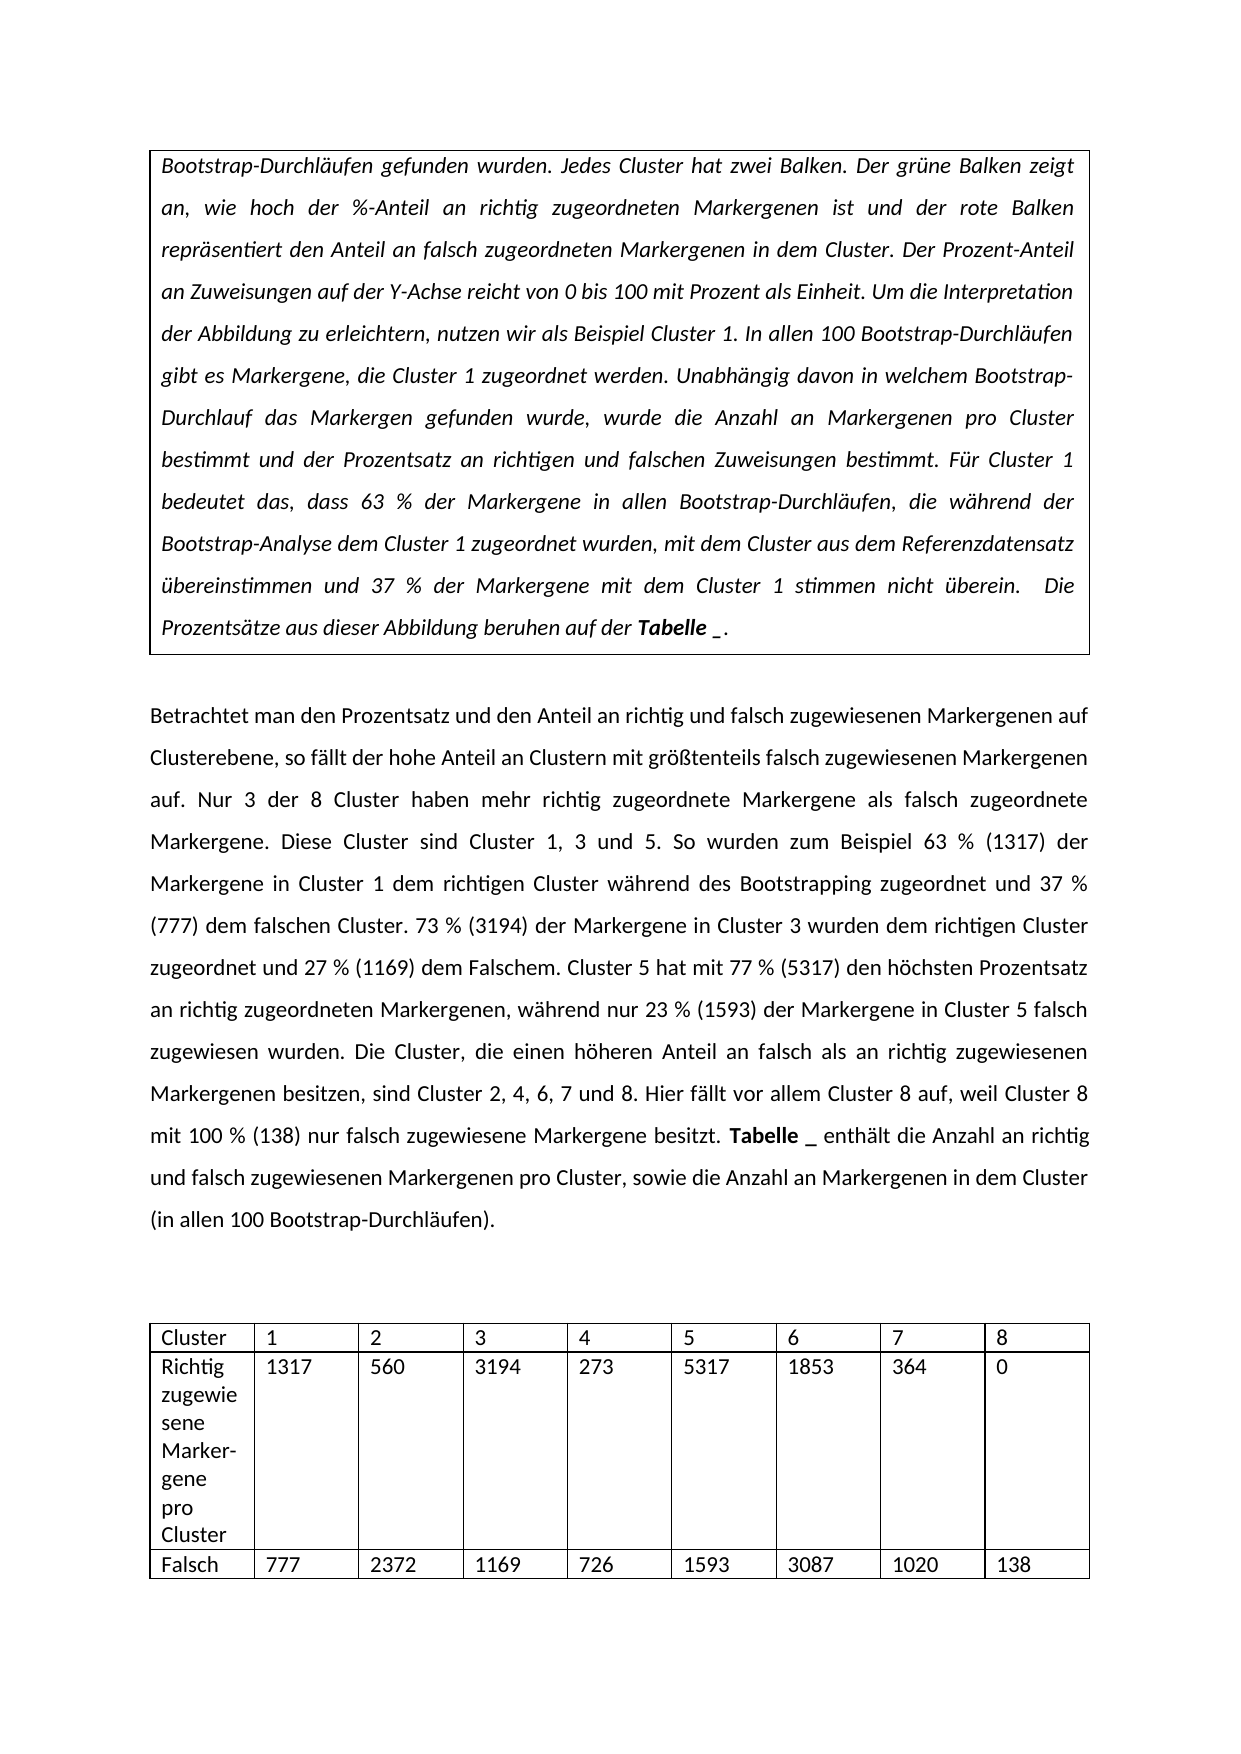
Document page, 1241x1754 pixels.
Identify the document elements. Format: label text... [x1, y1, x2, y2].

table_cell 0 [986, 1353, 1089, 1549]
table_cell 5317 [672, 1353, 776, 1549]
table_header 8 [986, 1324, 1089, 1351]
table_header 1 [255, 1324, 358, 1351]
table_cell 3087 [777, 1550, 880, 1578]
table_cell 273 [568, 1353, 671, 1549]
table_cell 560 [359, 1353, 463, 1549]
text Betrachtet man den Prozentsatz und den Anteil an richtig und falsch zugewiesenen Markergenen auf Clusterebene, so fällt der hohe Anteil an Clustern mit größtenteils falsch zugewiesenen Markergenen auf. Nur 3 der 8 Cluster haben mehr richtig zugeordnete Markergene als falsch zugeordnete Markergene. Diese Cluster sind Cluster 1, 3 und 5. So wurden zum Beispiel 63 % (1317) der Markergene in Cluster 1 dem richtigen Cluster während des Bootstrapping zugeordnet und 37 % (777) dem falschen Cluster. 73 % (3194) der Markergene in Cluster 3 wurden dem richtigen Cluster zugeordnet und 27 % (1169) dem Falschem. Cluster 5 hat mit 77 % (5317) den höchsten Prozentsatz an richtig zugeordneten Markergenen, während nur 23 % (1593) der Markergene in Cluster 5 falsch zugewiesen wurden. Die Cluster, die einen höheren Anteil an falsch als an richtig zugewiesenen Markergenen besitzen, sind Cluster 2, 4, 6, 7 und 8. Hier fällt vor allem Cluster 8 auf, weil Cluster 8 mit 100 % (138) nur falsch zugewiesene Markergene besitzt. Tabelle _ enthält die Anzahl an richtig und falsch zugewiesenen Markergenen pro Cluster, sowie die Anzahl an Markergenen in dem Cluster (in allen 100 Bootstrap-Durchläufen). [150, 701, 1090, 1233]
table_cell Richtig zugewiesene Marker-gene pro Cluster [151, 1353, 254, 1549]
table_header 4 [568, 1324, 671, 1351]
table_cell 364 [881, 1353, 984, 1549]
table_cell 1169 [464, 1550, 567, 1578]
table_cell 726 [568, 1550, 671, 1578]
table_cell 1317 [255, 1353, 358, 1549]
table_cell 1593 [672, 1550, 776, 1578]
table_header 3 [464, 1324, 567, 1351]
table_cell Falsch [151, 1550, 254, 1578]
table_cell 1020 [881, 1550, 984, 1578]
table_header 7 [881, 1324, 984, 1351]
table_cell 138 [986, 1550, 1089, 1578]
table_header 2 [359, 1324, 463, 1351]
table_cell 3194 [464, 1353, 567, 1549]
table_cell 2372 [359, 1550, 463, 1578]
table_cell Bootstrap-Durchläufen gefunden wurden. Jedes Cluster hat zwei Balken. Der grüne Balken zeigt an, wie hoch der %-Anteil an richtig zugeordneten Markergenen ist und der rote Balken repräsentiert den Anteil an falsch zugeordneten Markergenen in dem Cluster. Der Prozent-Anteil an Zuweisungen auf der Y-Achse reicht von 0 bis 100 mit Prozent als Einheit. Um die Interpretation der Abbildung zu erleichtern, nutzen wir als Beispiel Cluster 1. In allen 100 Bootstrap-Durchläufen gibt es Markergene, die Cluster 1 zugeordnet werden. Unabhängig davon in welchem Bootstrap-Durchlauf das Markergen gefunden wurde, wurde die Anzahl an Markergenen pro Cluster bestimmt und der Prozentsatz an richtigen und falschen Zuweisungen bestimmt. Für Cluster 1 bedeutet das, dass 63 % der Markergene in allen Bootstrap-Durchläufen, die während der Bootstrap-Analyse dem Cluster 1 zugeordnet wurden, mit dem Cluster aus dem Referenzdatensatz übereinstimmen und 37 % der Markergene mit dem Cluster 1 stimmen nicht überein. Die Prozentsätze aus dieser Abbildung beruhen auf der Tabelle _. [151, 151, 1089, 654]
table_header 6 [777, 1324, 880, 1351]
table_header 5 [672, 1324, 776, 1351]
table_cell 777 [255, 1550, 358, 1578]
table_cell 1853 [777, 1353, 880, 1549]
table_header Cluster [151, 1324, 254, 1351]
